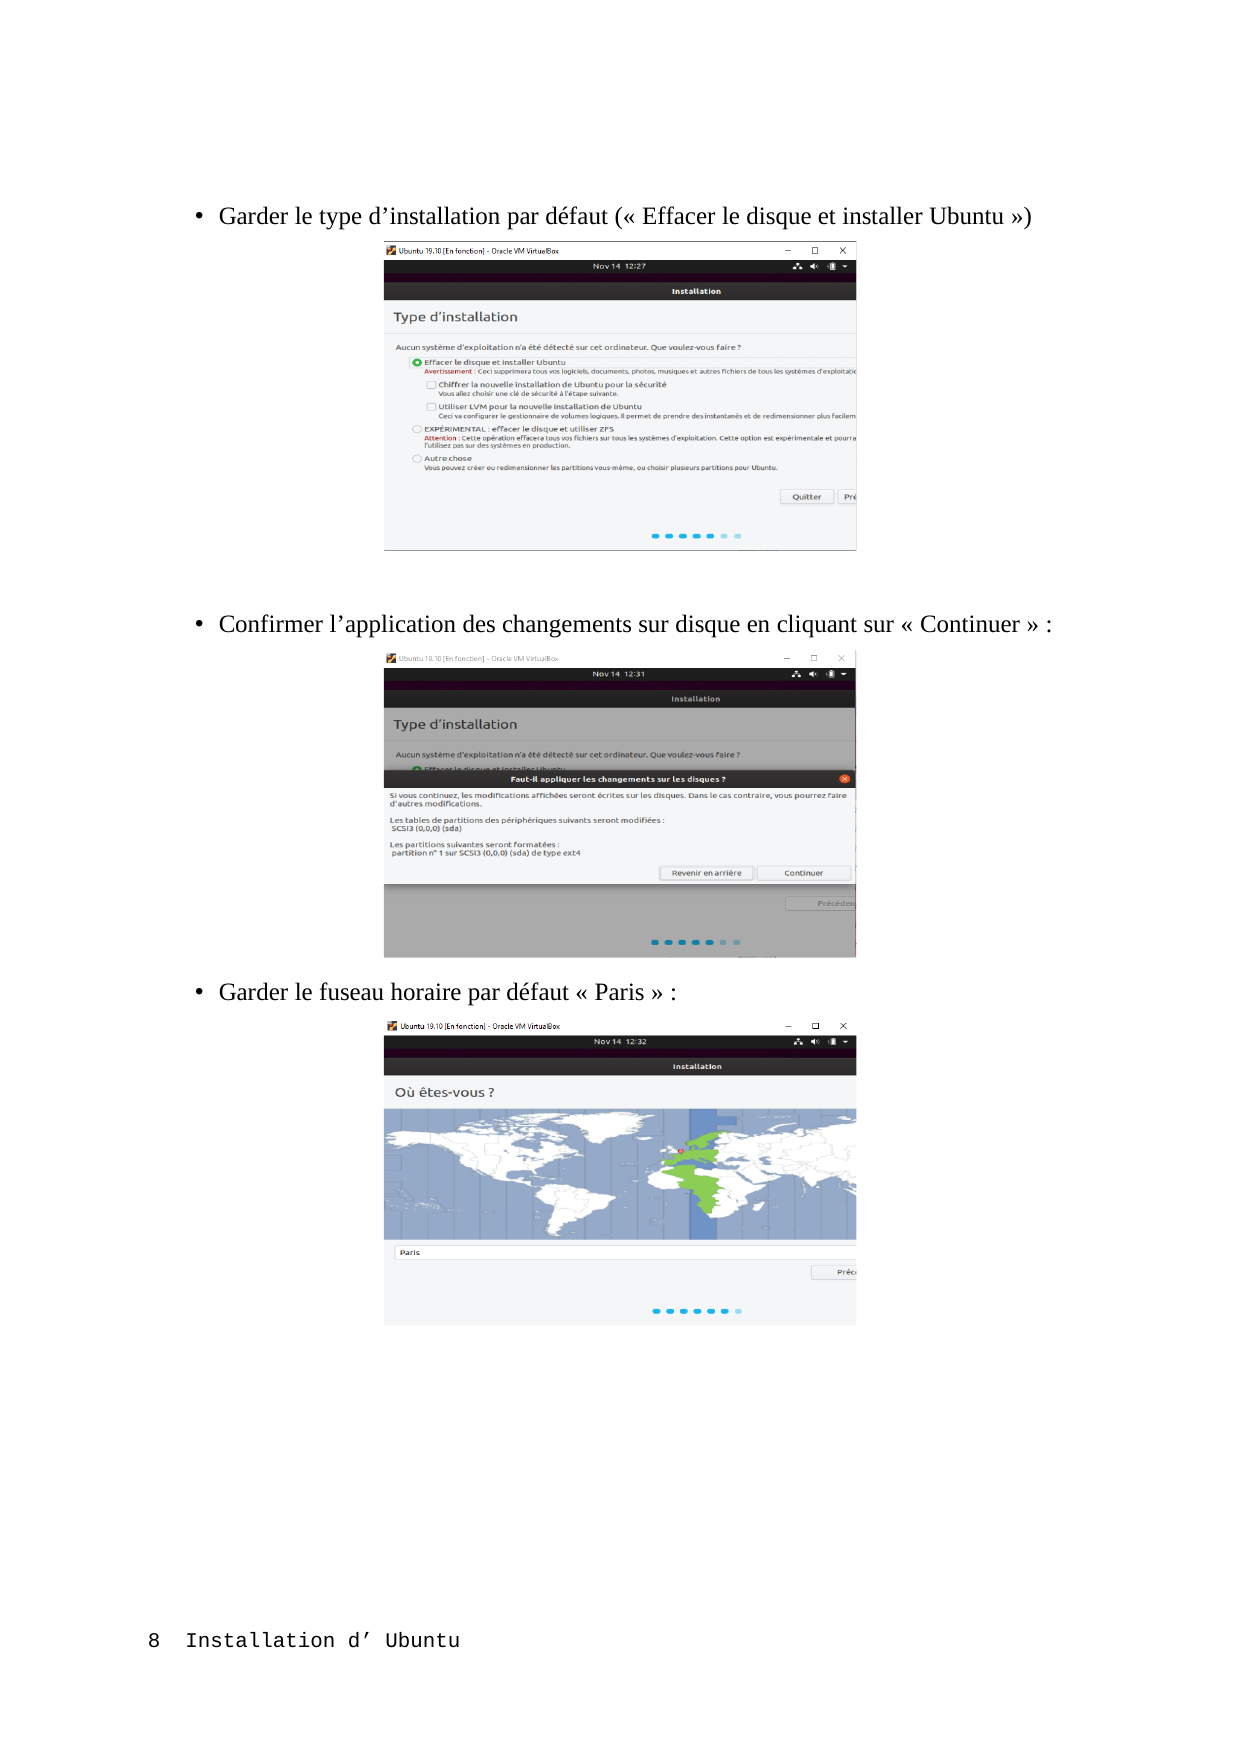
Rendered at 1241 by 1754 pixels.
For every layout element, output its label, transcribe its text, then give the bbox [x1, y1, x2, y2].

list Garder le fuseau horaire par défaut « Paris » : [195, 977, 1093, 1006]
list Confirmer l’application des changements sur disque en cliquant sur « Continuer » : [195, 609, 1093, 638]
picture [383, 1017, 857, 1325]
picture [383, 650, 857, 958]
picture [383, 241, 857, 551]
list Garder le type d’installation par défaut (« Effacer le disque et installer Ubuntu ») [195, 201, 1093, 230]
